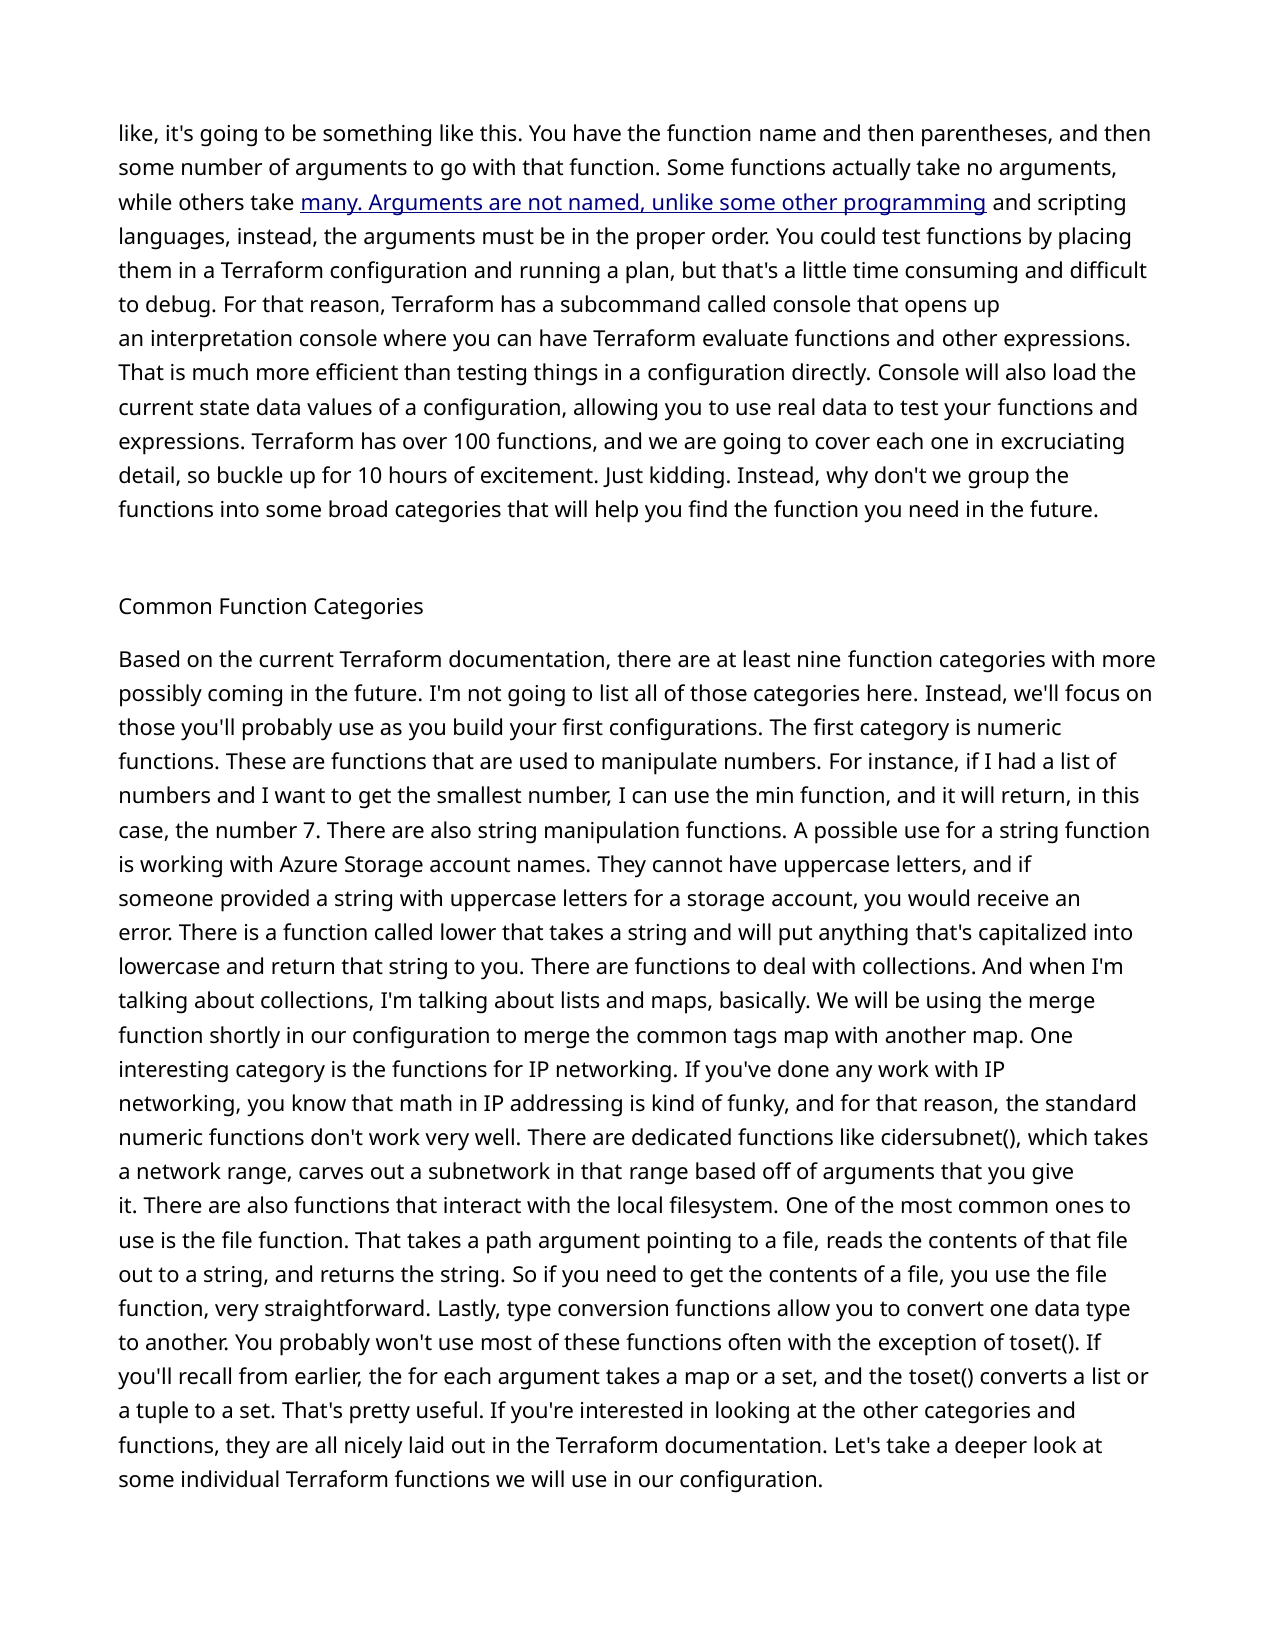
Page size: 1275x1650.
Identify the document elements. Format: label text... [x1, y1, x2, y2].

subtitle Common Function Categories [118, 591, 1157, 620]
text Based on the current Terraform documentation, there are at least nine function categories with more possibly coming in the future. I'm not going to list all of those categories here. Instead, we'll focus on those you'll probably use as you build your first configurations. The first category is numeric functions. These are functions that are used to manipulate numbers. For instance, if I had a list of numbers and I want to get the smallest number, I can use the min function, and it will return, in this case, the number 7. There are also string manipulation functions. A possible use for a string function is working with Azure Storage account names. They cannot have uppercase letters, and if someone provided a string with uppercase letters for a storage account, you would receive an error. There is a function called lower that takes a string and will put anything that's capitalized into lowercase and return that string to you. There are functions to deal with collections. And when I'm talking about collections, I'm talking about lists and maps, basically. We will be using the merge function shortly in our configuration to merge the common tags map with another map. One interesting category is the functions for IP networking. If you've done any work with IP networking, you know that math in IP addressing is kind of funky, and for that reason, the standard numeric functions don't work very well. There are dedicated functions like cidersubnet(), which takes a network range, carves out a subnetwork in that range based off of arguments that you give it. There are also functions that interact with the local filesystem. One of the most common ones to use is the file function. That takes a path argument pointing to a file, reads the contents of that file out to a string, and returns the string. So if you need to get the contents of a file, you use the file function, very straightforward. Lastly, type conversion functions allow you to convert one data type to another. You probably won't use most of these functions often with the exception of toset(). If you'll recall from earlier, the for each argument takes a map or a set, and the toset() converts a list or a tuple to a set. That's pretty useful. If you're interested in looking at the other categories and functions, they are all nicely laid out in the Terraform documentation. Let's take a deeper look at some individual Terraform functions we will use in our configuration. [118, 644, 1157, 1494]
text like, it's going to be something like this. You have the function name and then parentheses, and then some number of arguments to go with that function. Some functions actually take no arguments, while others take many. Arguments are not named, unlike some other programming and scripting languages, instead, the arguments must be in the proper order. You could test functions by placing them in a Terraform configuration and running a plan, but that's a little time consuming and difficult to debug. For that reason, Terraform has a subcommand called console that opens up an interpretation console where you can have Terraform evaluate functions and other expressions. That is much more efficient than testing things in a configuration directly. Console will also load the current state data values of a configuration, allowing you to use real data to test your functions and expressions. Terraform has over 100 functions, and we are going to cover each one in excruciating detail, so buckle up for 10 hours of excitement. Just kidding. Instead, why don't we group the functions into some broad categories that will help you find the function you need in the future. [118, 118, 1157, 524]
